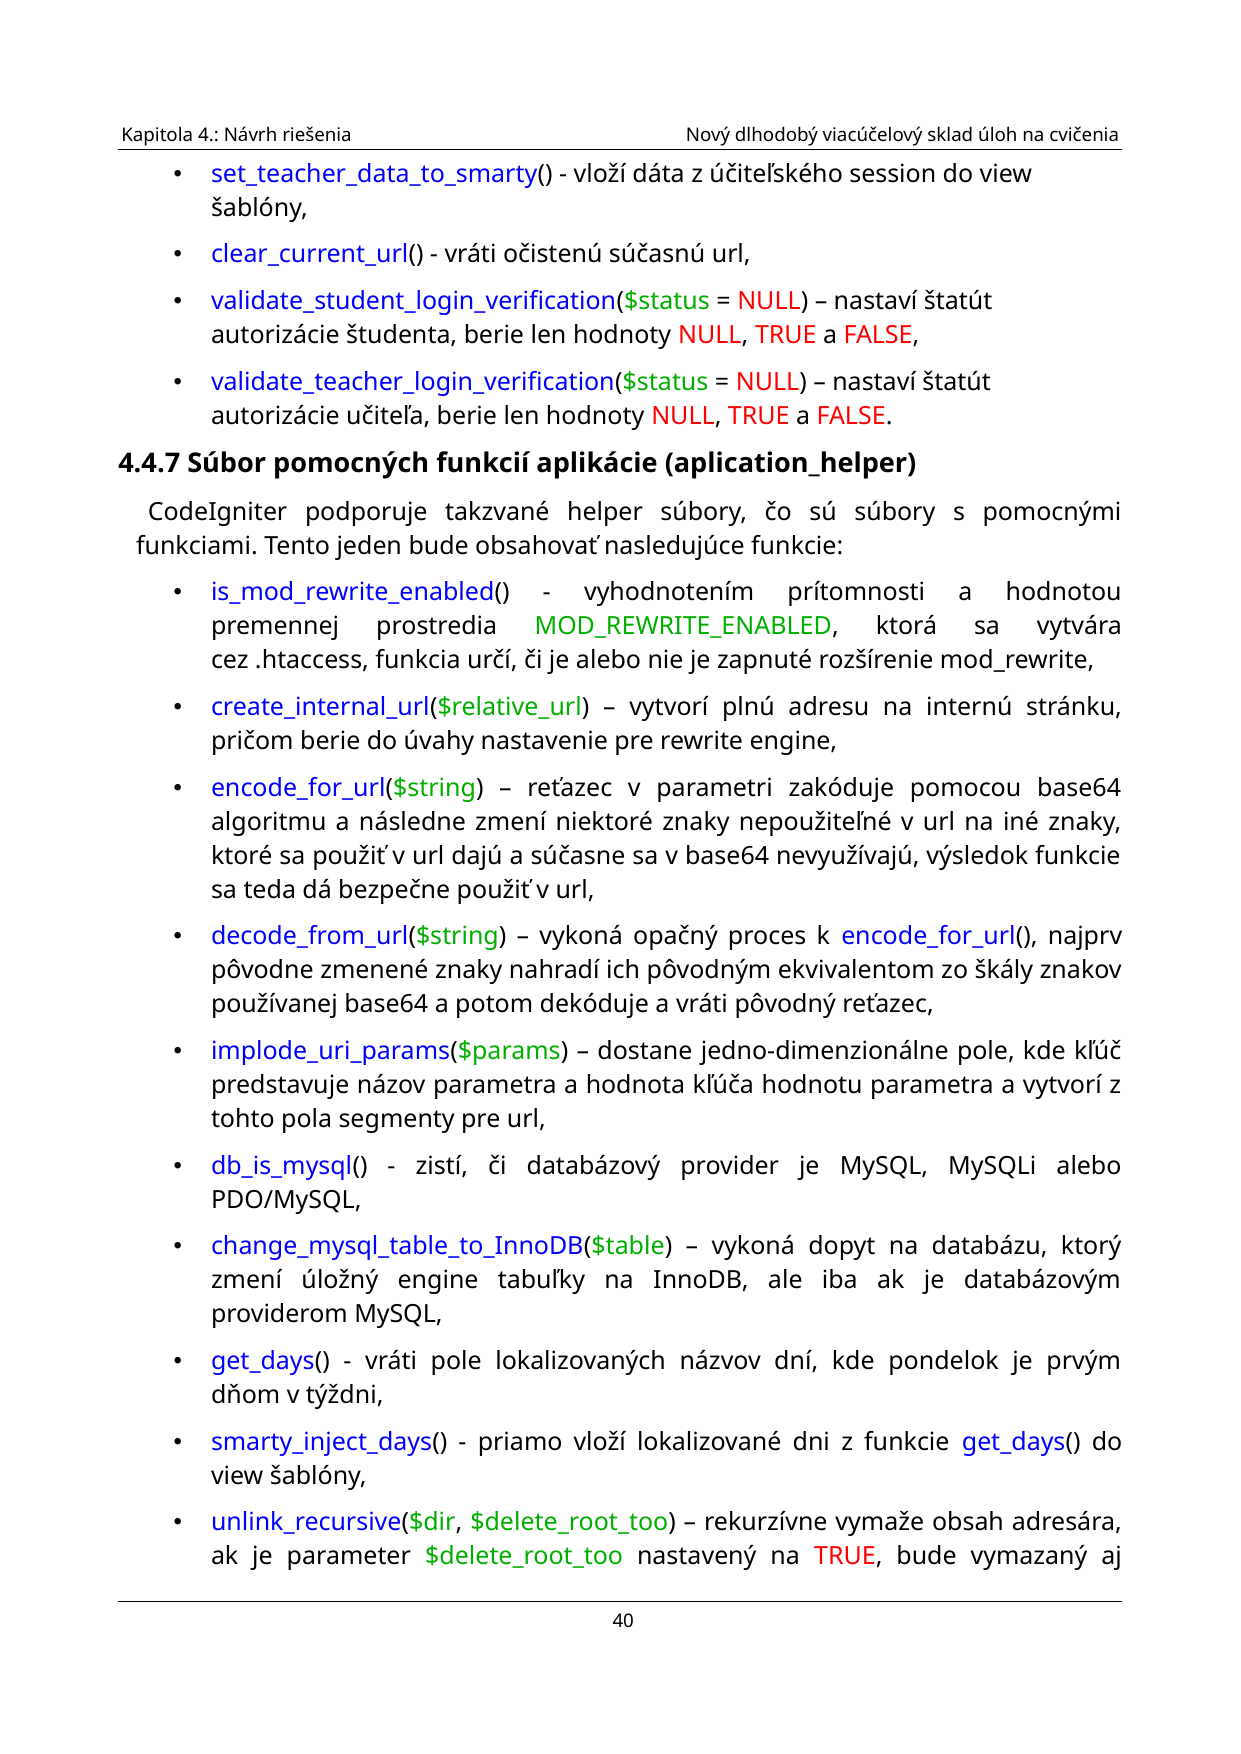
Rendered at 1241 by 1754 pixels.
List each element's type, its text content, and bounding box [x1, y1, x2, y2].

list db_is_mysql() - zistí, či databázový provider je MySQL, MySQLi alebo PDO/MySQL, [173, 1147, 1122, 1215]
list unlink_recursive($dir, $delete_root_too) – rekurzívne vymaže obsah adresára, ak je parameter $delete_root_too nastavený na TRUE, bude vymazaný aj [173, 1504, 1122, 1572]
list clear_current_url() - vráti očistenú súčasnú url, [173, 236, 1122, 270]
list encode_for_url($string) – reťazec v parametri zakóduje pomocou base64 algoritmu a následne zmení niektoré znaky nepoužiteľné v url na iné znaky, ktoré sa použiť v url dajú a súčasne sa v base64 nevyužívajú, výsledok funkcie sa teda dá bezpečne použiť v url, [173, 769, 1122, 905]
list set_teacher_data_to_smarty() - vloží dáta z účiteľského session do view šablóny, [173, 156, 1122, 224]
list get_days() - vráti pole lokalizovaných názvov dní, kde pondelok je prvým dňom v týždni, [173, 1343, 1122, 1411]
list implode_uri_params($params) – dostane jedno-dimenzionálne pole, kde kľúč predstavuje názov parametra a hodnota kľúča hodnotu parametra a vytvorí z tohto pola segmenty pre url, [173, 1033, 1122, 1135]
list change_mysql_table_to_InnoDB($table) – vykoná dopyt na databázu, ktorý zmení úložný engine tabuľky na InnoDB, ale iba ak je databázovým providerom MySQL, [173, 1228, 1122, 1330]
list validate_student_login_verification($status = NULL) – nastaví štatút autorizácie študenta, berie len hodnoty NULL, TRUE a FALSE, [173, 283, 1122, 351]
list is_mod_rewrite_enabled() - vyhodnotením prítomnosti a hodnotou premennej prostredia MOD_REWRITE_ENABLED, ktorá sa vytvára cez .htaccess, funkcia určí, či je alebo nie je zapnuté rozšírenie mod_rewrite, [173, 574, 1122, 676]
list create_internal_url($relative_url) – vytvorí plnú adresu na internú stránku, pričom berie do úvahy nastavenie pre rewrite engine, [173, 688, 1122, 757]
subtitle Súbor pomocných funkcií aplikácie (aplication_helper) [118, 444, 1122, 481]
list validate_teacher_login_verification($status = NULL) – nastaví štatút autorizácie učiteľa, berie len hodnoty NULL, TRUE a FALSE. [173, 363, 1122, 431]
list decode_from_url($string) – vykoná opačný proces k encode_for_url(), najprv pôvodne zmenené znaky nahradí ich pôvodným ekvivalentom zo škály znakov používanej base64 a potom dekóduje a vráti pôvodný reťazec, [173, 918, 1122, 1020]
list smarty_inject_days() - priamo vloží lokalizované dni z funkcie get_days() do view šablóny, [173, 1423, 1122, 1491]
text CodeIgniter podporuje takzvané helper súbory, čo sú súbory s pomocnými funkciami. Tento jeden bude obsahovať nasledujúce funkcie: [136, 493, 1122, 561]
